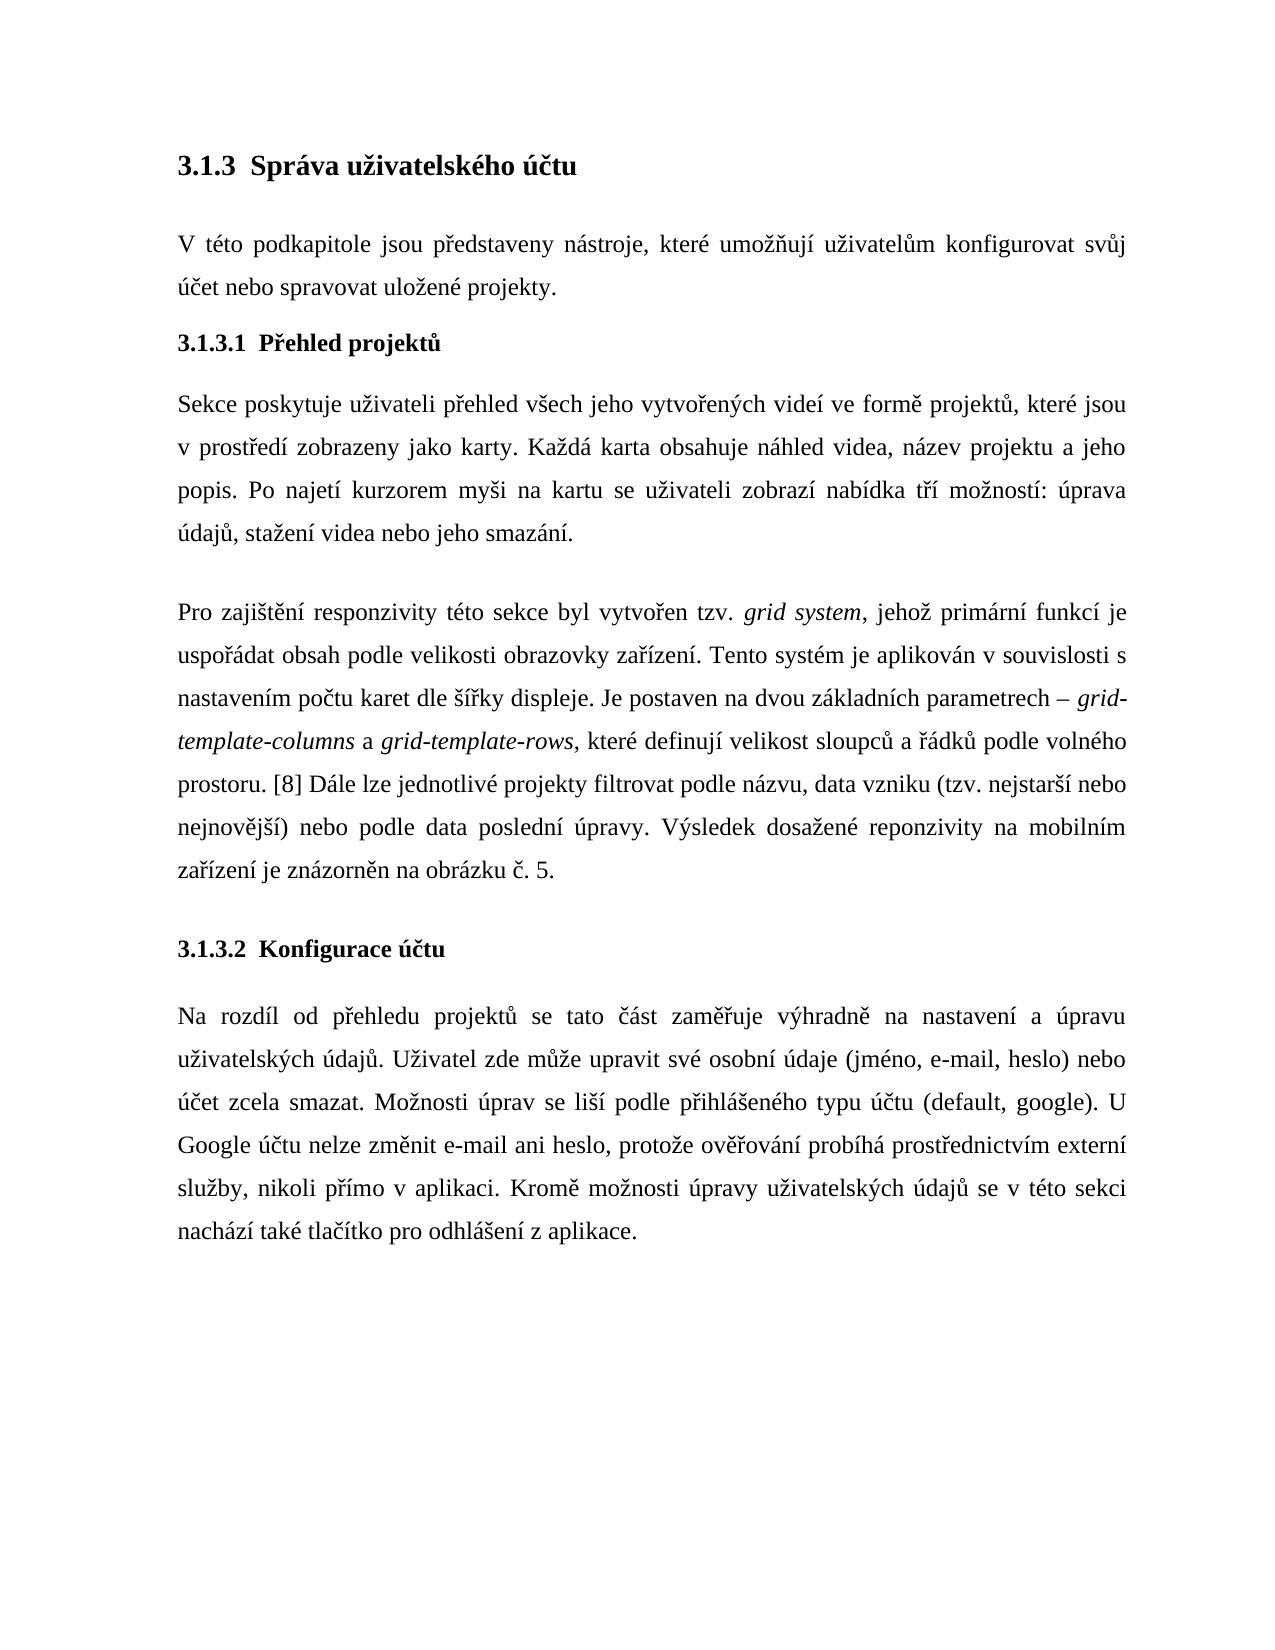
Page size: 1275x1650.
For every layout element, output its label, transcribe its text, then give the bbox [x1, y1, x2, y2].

text Pro zajištění responzivity této sekce byl vytvořen tzv. grid system, jehož primární funkcí je uspořádat obsah podle velikosti obrazovky zařízení. Tento systém je aplikován v souvislosti s nastavením počtu karet dle šířky displeje. Je postaven na dvou základních parametrech – grid-template-columns a grid-template-rows, které definují velikost sloupců a řádků podle volného prostoru. [8] Dále lze jednotlivé projekty filtrovat podle názvu, data vzniku (tzv. nejstarší nebo nejnovější) nebo podle data poslední úpravy. Výsledek dosažené reponzivity na mobilním zařízení je znázorněn na obrázku č. 5. [177, 597, 1127, 884]
subtitle 3.1.3.1 Přehled projektů [177, 328, 1127, 356]
subtitle 3.1.3 Správa uživatelského účtu [177, 148, 1127, 181]
text V této podkapitole jsou představeny nástroje, které umožňují uživatelům konfigurovat svůj účet nebo spravovat uložené projekty. [177, 229, 1127, 301]
text Na rozdíl od přehledu projektů se tato část zaměřuje výhradně na nastavení a úpravu uživatelských údajů. Uživatel zde může upravit své osobní údaje (jméno, e-mail, heslo) nebo účet zcela smazat. Možnosti úprav se liší podle přihlášeného typu účtu (default, google). U Google účtu nelze změnit e-mail ani heslo, protože ověřování probíhá prostřednictvím externí služby, nikoli přímo v aplikaci. Kromě možnosti úpravy uživatelských údajů se v této sekci nachází také tlačítko pro odhlášení z aplikace. [177, 1001, 1127, 1245]
text Sekce poskytuje uživateli přehled všech jeho vytvořených videí ve formě projektů, které jsou v prostředí zobrazeny jako karty. Každá karta obsahuje náhled videa, název projektu a jeho popis. Po najetí kurzorem myši na kartu se uživateli zobrazí nabídka tří možností: úprava údajů, stažení videa nebo jeho smazání. [177, 389, 1127, 547]
subtitle 3.1.3.2 Konfigurace účtu [177, 934, 1127, 963]
